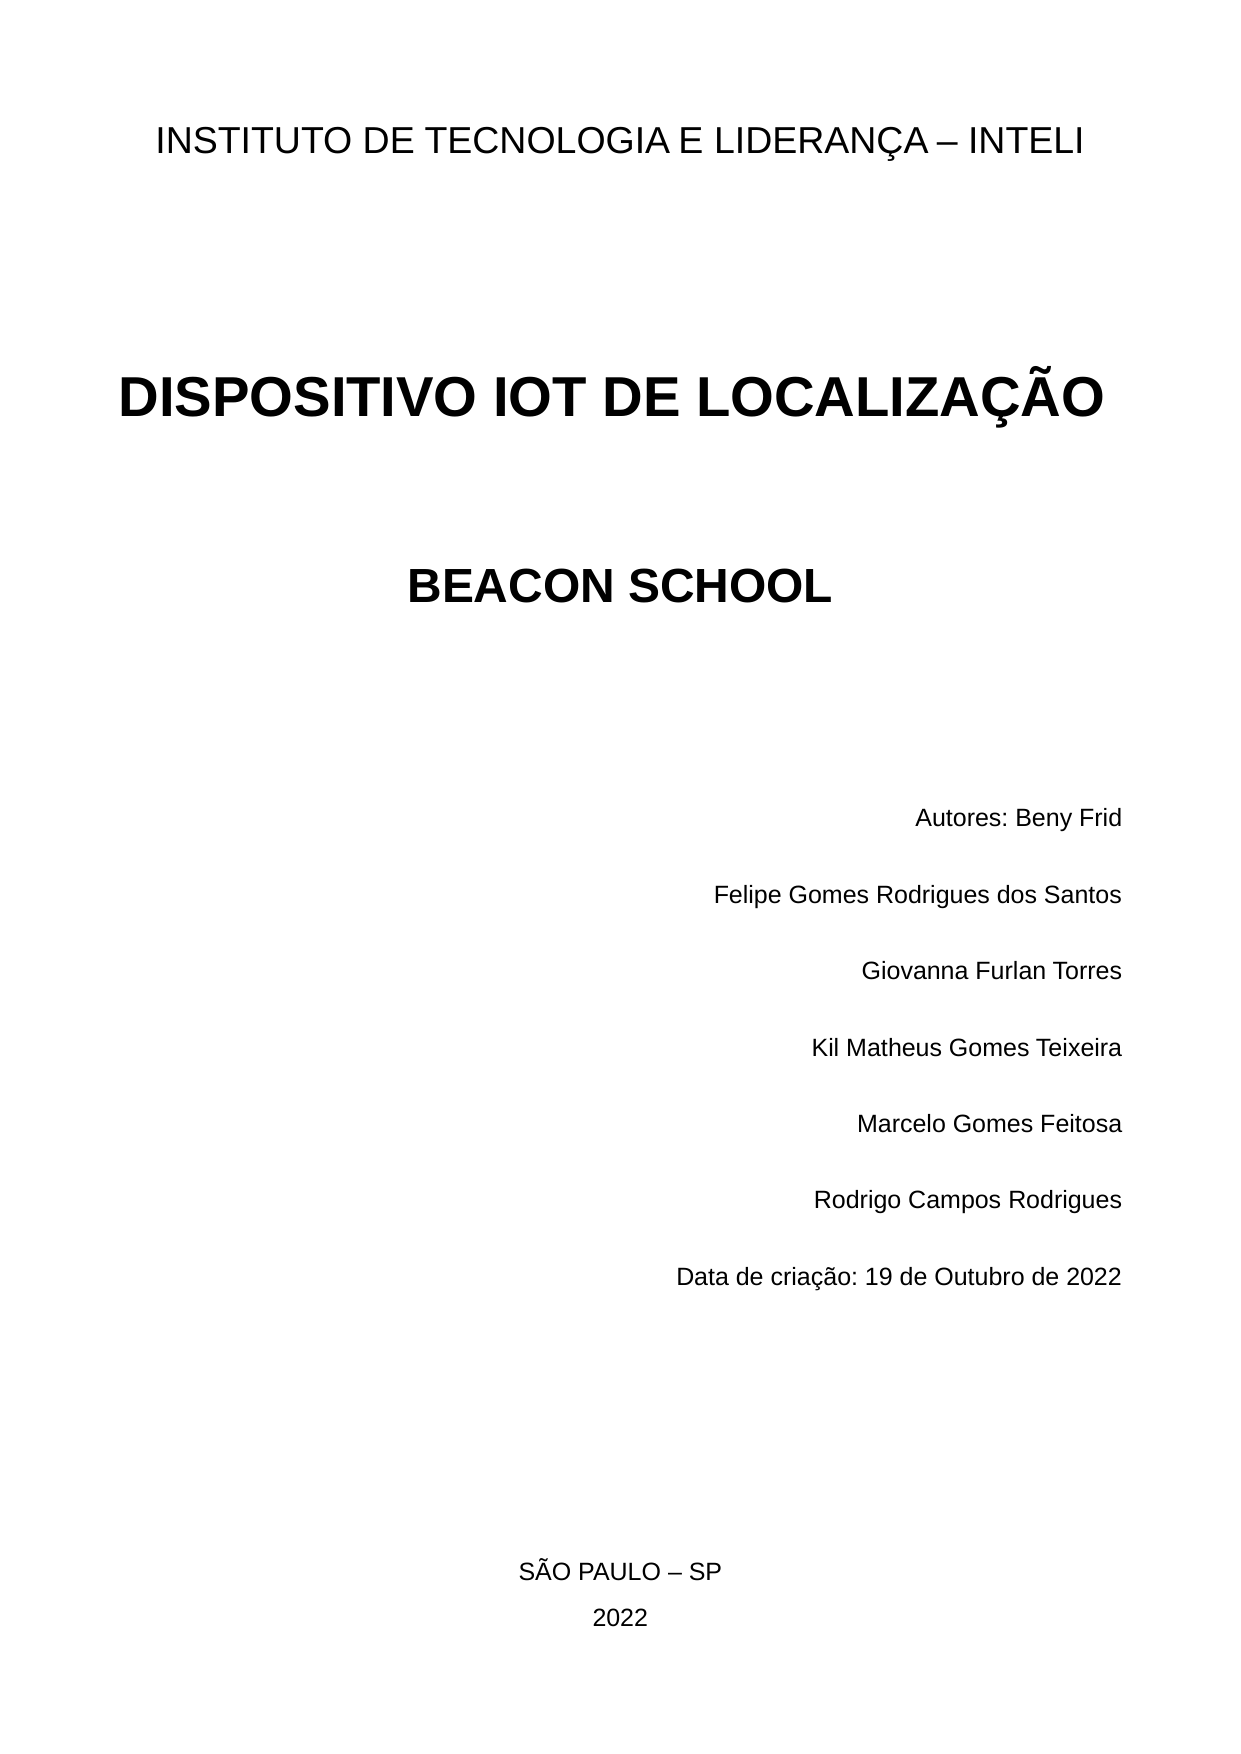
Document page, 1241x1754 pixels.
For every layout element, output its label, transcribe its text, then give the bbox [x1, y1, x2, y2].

text 2022 [118, 1603, 1122, 1631]
text Marcelo Gomes Feitosa [268, 1109, 1122, 1138]
text SÃO PAULO – SP [118, 1557, 1122, 1586]
text Data de criação: 19 de Outubro de 2022 [268, 1262, 1122, 1291]
text Giovanna Furlan Torres [268, 956, 1122, 985]
text Rodrigo Campos Rodrigues [268, 1186, 1122, 1214]
text Autores: Beny Frid [268, 803, 1122, 832]
text Felipe Gomes Rodrigues dos Santos [118, 880, 1122, 908]
text DISPOSITIVO IOT DE LOCALIZAÇÃO [118, 364, 1122, 428]
text Kil Matheus Gomes Teixeira [268, 1033, 1122, 1061]
text INSTITUTO DE TECNOLOGIA E LIDERANÇA – INTELI [118, 118, 1122, 161]
text BEACON SCHOOL [118, 558, 1122, 613]
